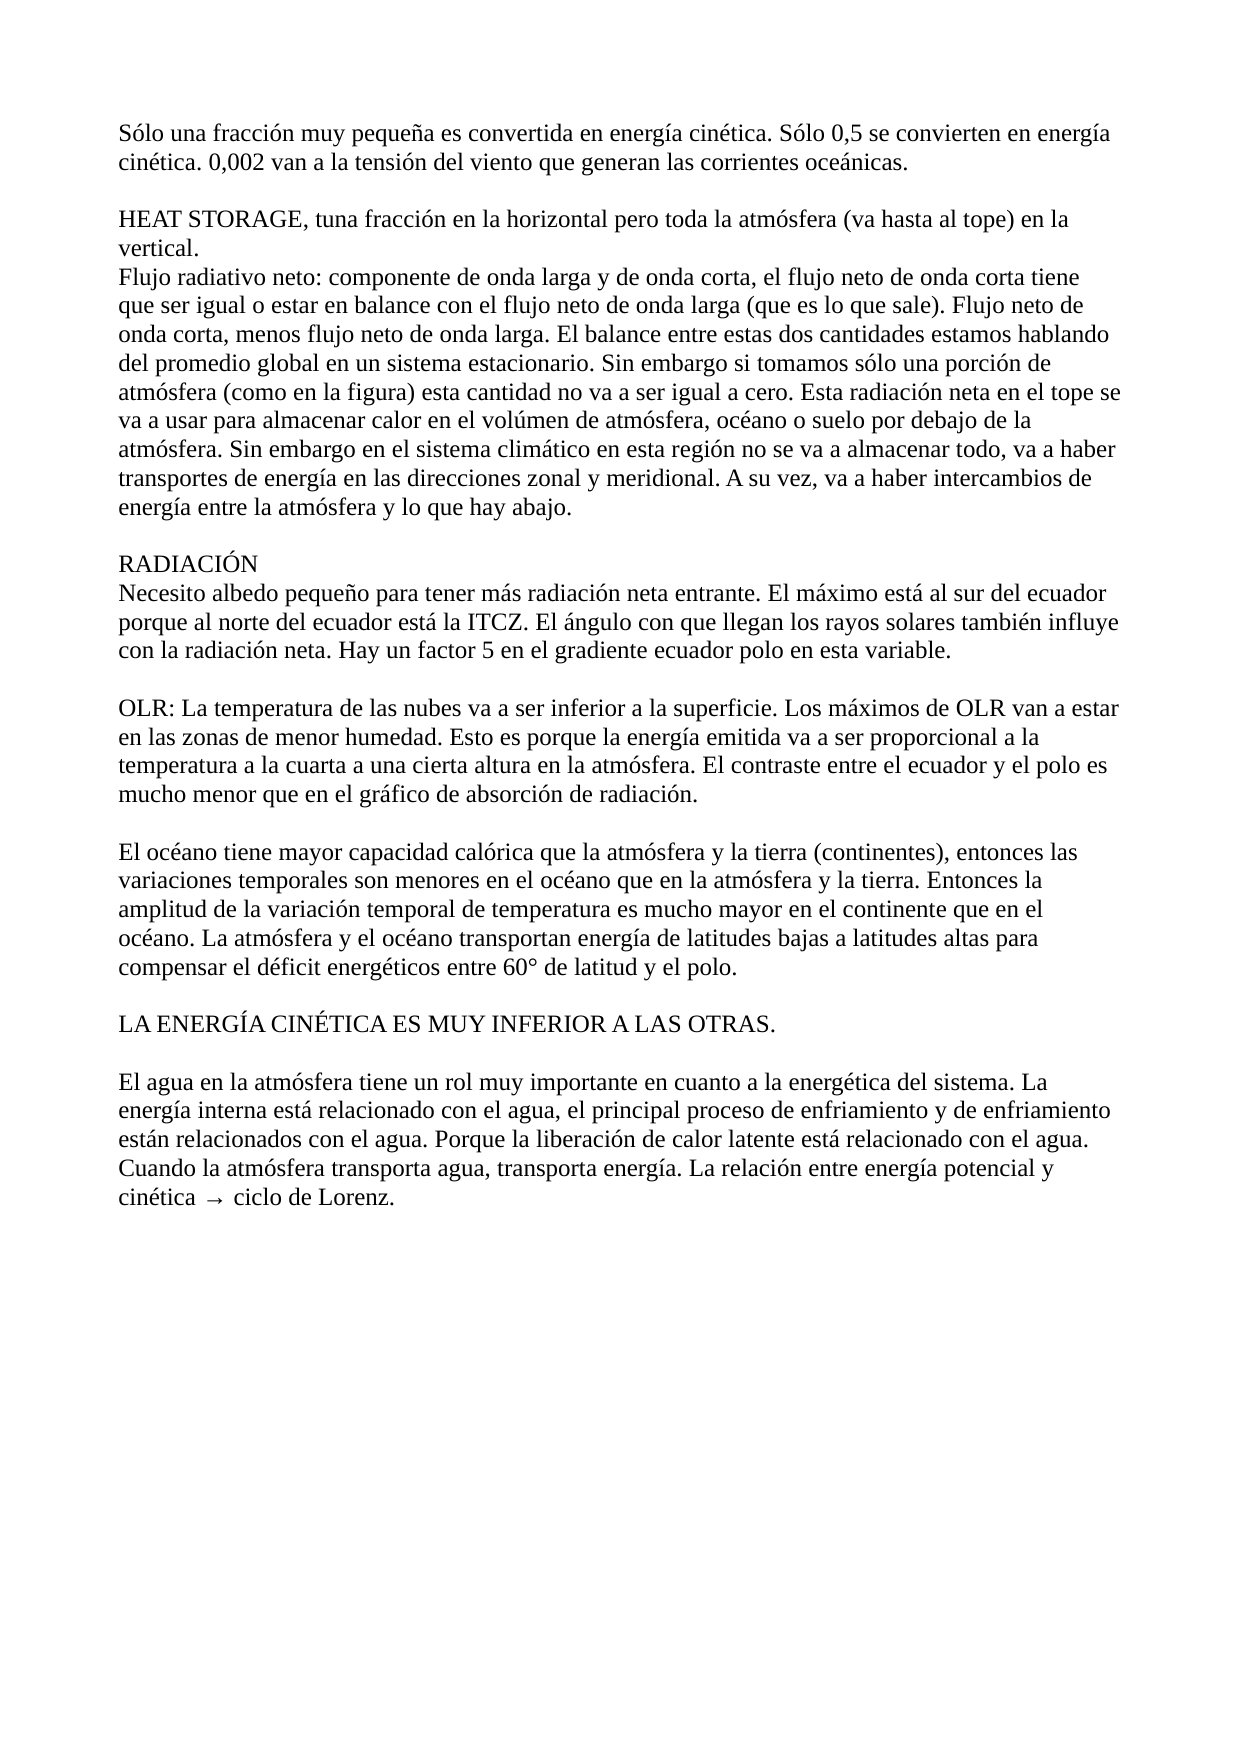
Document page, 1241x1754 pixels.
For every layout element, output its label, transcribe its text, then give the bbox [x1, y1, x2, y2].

text El agua en la atmósfera tiene un rol muy importante en cuanto a la energética del sistema. La energía interna está relacionado con el agua, el principal proceso de enfriamiento y de enfriamiento están relacionados con el agua. Porque la liberación de calor latente está relacionado con el agua. [118, 1067, 1122, 1153]
text Sólo una fracción muy pequeña es convertida en energía cinética. Sólo 0,5 se convierten en energía cinética. 0,002 van a la tensión del viento que generan las corrientes oceánicas. [118, 118, 1122, 176]
text HEAT STORAGE, tuna fracción en la horizontal pero toda la atmósfera (va hasta al tope) en la vertical. [118, 204, 1122, 262]
text OLR: La temperatura de las nubes va a ser inferior a la superficie. Los máximos de OLR van a estar en las zonas de menor humedad. Esto es porque la energía emitida va a ser proporcional a la temperatura a la cuarta a una cierta altura en la atmósfera. El contraste entre el ecuador y el polo es mucho menor que en el gráfico de absorción de radiación. [118, 693, 1122, 808]
text El océano tiene mayor capacidad calórica que la atmósfera y la tierra (continentes), entonces las variaciones temporales son menores en el océano que en la atmósfera y la tierra. Entonces la amplitud de la variación temporal de temperatura es mucho mayor en el continente que en el océano. La atmósfera y el océano transportan energía de latitudes bajas a latitudes altas para compensar el déficit energéticos entre 60° de latitud y el polo. [118, 837, 1122, 981]
text LA ENERGÍA CINÉTICA ES MUY INFERIOR A LAS OTRAS. [118, 1009, 1122, 1038]
text Cuando la atmósfera transporta agua, transporta energía. La relación entre energía potencial y cinética → ciclo de Lorenz. [118, 1153, 1122, 1211]
text Flujo radiativo neto: componente de onda larga y de onda corta, el flujo neto de onda corta tiene que ser igual o estar en balance con el flujo neto de onda larga (que es lo que sale). Flujo neto de onda corta, menos flujo neto de onda larga. El balance entre estas dos cantidades estamos hablando del promedio global en un sistema estacionario. Sin embargo si tomamos sólo una porción de atmósfera (como en la figura) esta cantidad no va a ser igual a cero. Esta radiación neta en el tope se va a usar para almacenar calor en el volúmen de atmósfera, océano o suelo por debajo de la atmósfera. Sin embargo en el sistema climático en esta región no se va a almacenar todo, va a haber transportes de energía en las direcciones zonal y meridional. A su vez, va a haber intercambios de energía entre la atmósfera y lo que hay abajo. [118, 262, 1122, 521]
text Necesito albedo pequeño para tener más radiación neta entrante. El máximo está al sur del ecuador porque al norte del ecuador está la ITCZ. El ángulo con que llegan los rayos solares también influye con la radiación neta. Hay un factor 5 en el gradiente ecuador polo en esta variable. [118, 578, 1122, 664]
text RADIACIÓN [118, 549, 1122, 578]
